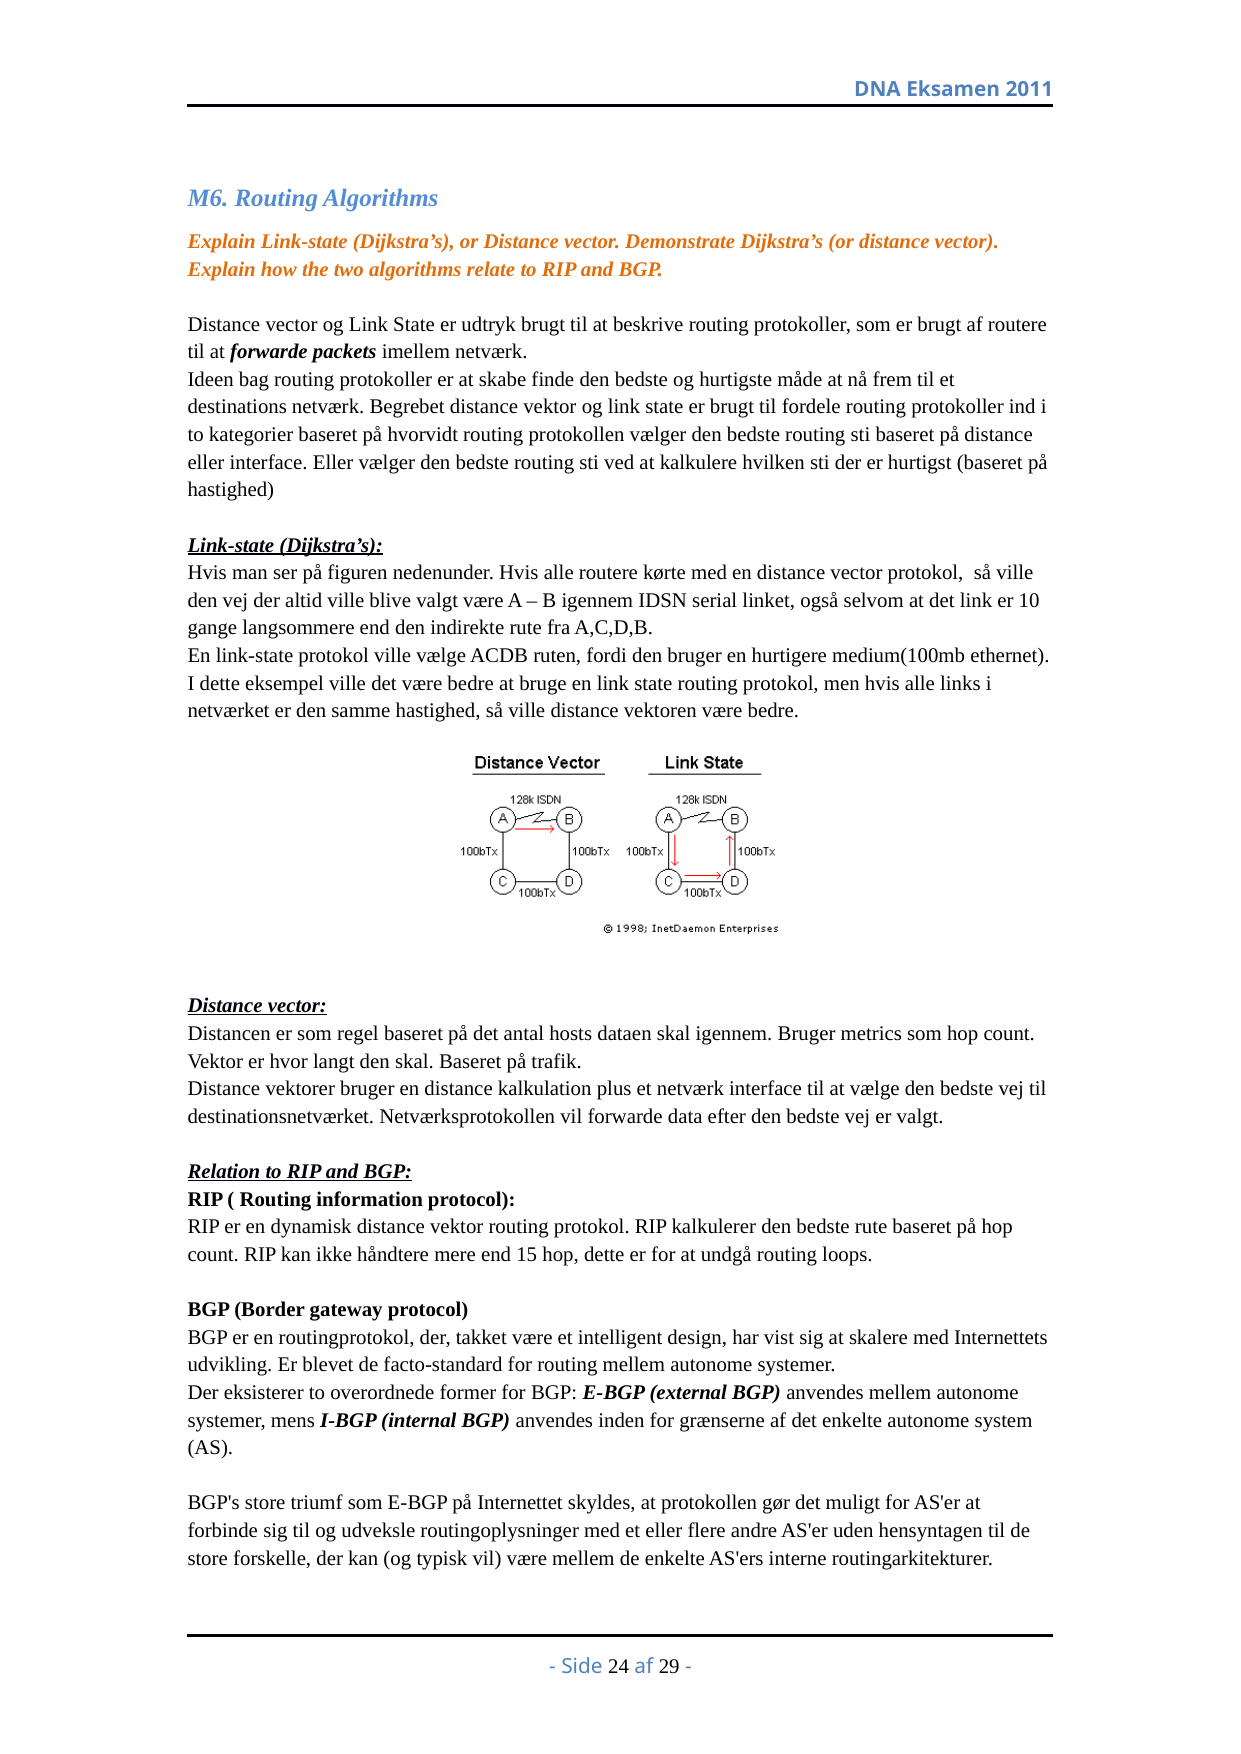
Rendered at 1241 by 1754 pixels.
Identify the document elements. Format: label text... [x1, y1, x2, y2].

text RIP er en dynamisk distance vektor routing protokol. RIP kalkulerer den bedste rute baseret på hop count. RIP kan ikke håndtere mere end 15 hop, dette er for at undgå routing loops. [187, 1214, 1053, 1266]
text Relation to RIP and BGP: [187, 1159, 1053, 1183]
text En link-state protokol ville vælge ACDB ruten, fordi den bruger en hurtigere medium(100mb ethernet). I dette eksempel ville det være bedre at bruge en link state routing protokol, men hvis alle links i netværket er den samme hastighed, så ville distance vektoren være bedre. [187, 643, 1053, 722]
text Distance vector: [187, 993, 1053, 1017]
picture [460, 753, 781, 935]
text Distance vector og Link State er udtryk brugt til at beskrive routing protokoller, som er brugt af routere til at forwarde packets imellem netværk. [187, 312, 1053, 363]
text Hvis man ser på figuren nedenunder. Hvis alle routere kørte med en distance vector protokol, så ville den vej der altid ville blive valgt være A – B igennem IDSN serial linket, også selvom at det link er 10 gange langsommere end den indirekte rute fra A,C,D,B. [187, 560, 1053, 639]
text Vektor er hvor langt den skal. Baseret på trafik. [187, 1049, 1053, 1073]
text Der eksisterer to overordnede former for BGP: E-BGP (external BGP) anvendes mellem autonome systemer, mens I-BGP (internal BGP) anvendes inden for grænserne af det enkelte autonome system (AS). BGP's store triumf som E-BGP på Internettet skyldes, at protokollen gør det muligt for AS'er at forbinde sig til og udveksle routingoplysninger med et eller flere andre AS'er uden hensyntagen til de store forskelle, der kan (og typisk vil) være mellem de enkelte AS'ers interne routingarkitekturer. [187, 1380, 1053, 1569]
text Distance vektorer bruger en distance kalkulation plus et netværk interface til at vælge den bedste vej til destinationsnetværket. Netværksprotokollen vil forwarde data efter den bedste vej er valgt. [187, 1076, 1053, 1128]
text Ideen bag routing protokoller er at skabe finde den bedste og hurtigste måde at nå frem til et destinations netværk. Begrebet distance vektor og link state er brugt til fordele routing protokoller ind i to kategorier baseret på hvorvidt routing protokollen vælger den bedste routing sti baseret på distance eller interface. Eller vælger den bedste routing sti ved at kalkulere hvilken sti der er hurtigst (baseret på hastighed) [187, 367, 1053, 501]
subtitle M6. Routing Algorithms [187, 183, 1053, 212]
text Explain Link-state (Dijkstra’s), or Distance vector. Demonstrate Dijkstra’s (or distance vector). Explain how the two algorithms relate to RIP and BGP. [187, 229, 1053, 281]
text BGP (Border gateway protocol) [187, 1297, 1053, 1321]
text Distancen er som regel baseret på det antal hosts dataen skal igennem. Bruger metrics som hop count. [187, 1021, 1053, 1045]
text BGP er en routingprotokol, der, takket være et intelligent design, har vist sig at skalere med Internettets udvikling. Er blevet de facto-standard for routing mellem autonome systemer. [187, 1325, 1053, 1376]
text Link-state (Dijkstra’s): [187, 532, 1053, 557]
text RIP ( Routing information protocol): [187, 1187, 1053, 1211]
